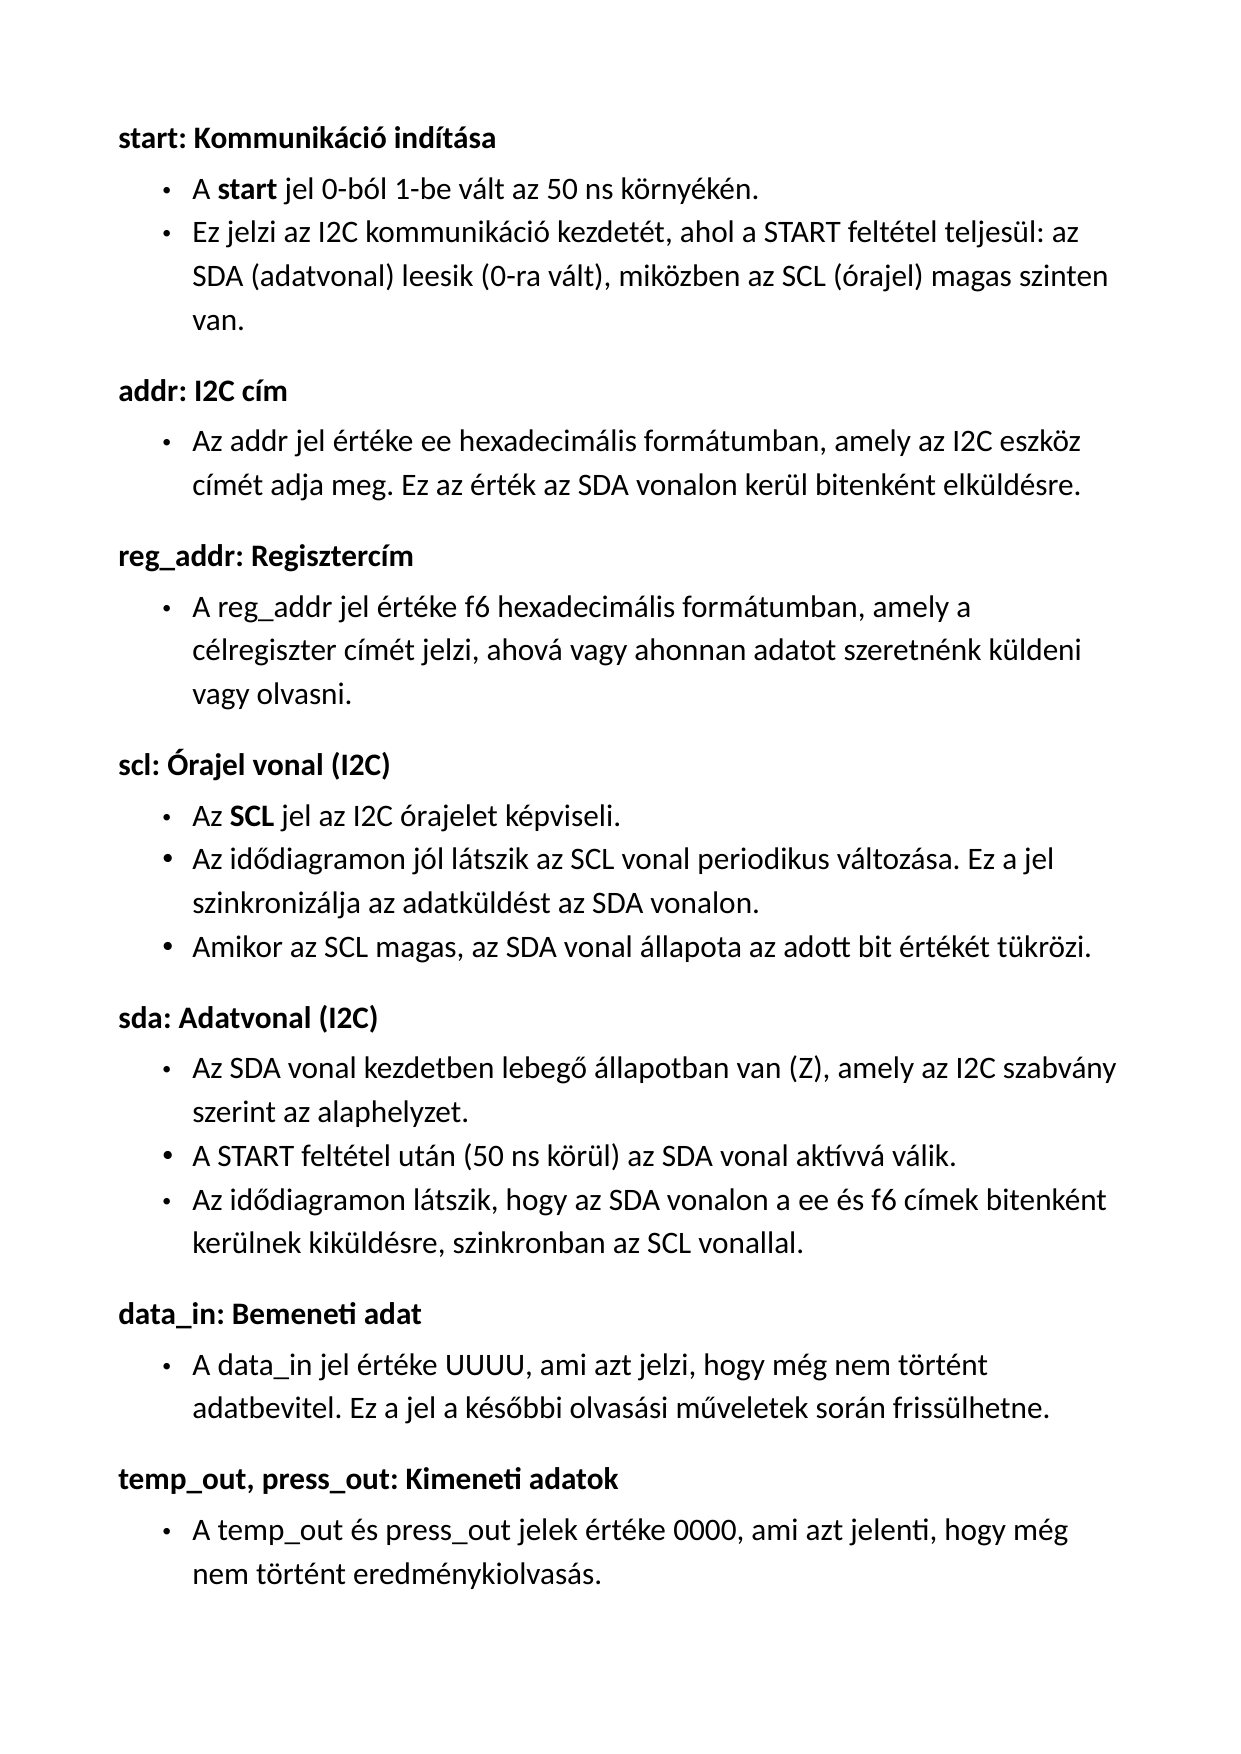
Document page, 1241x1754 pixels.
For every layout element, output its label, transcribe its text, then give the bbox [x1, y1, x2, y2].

list A data_in jel értéke UUUU, ami azt jelzi, hogy még nem történt adatbevitel. Ez a jel a későbbi olvasási műveletek során frissülhetne. [162, 1345, 1122, 1427]
list A START feltétel után (50 ns körül) az SDA vonal aktívvá válik. [162, 1136, 1122, 1174]
list Ez jelzi az I2C kommunikáció kezdetét, ahol a START feltétel teljesül: az SDA (adatvonal) leesik (0-ra vált), miközben az SCL (órajel) magas szinten van. [162, 212, 1122, 338]
subtitle data_in: Bemeneti adat [118, 1294, 1122, 1332]
subtitle start: Kommunikáció indítása [118, 118, 1122, 156]
subtitle scl: Órajel vonal (I2C) [118, 745, 1122, 783]
list Az SDA vonal kezdetben lebegő állapotban van (Z), amely az I2C szabvány szerint az alaphelyzet. [162, 1048, 1122, 1130]
list Amikor az SCL magas, az SDA vonal állapota az adott bit értékét tükrözi. [162, 927, 1122, 965]
list A start jel 0-ból 1-be vált az 50 ns környékén. [162, 169, 1122, 207]
list Az idődiagramon jól látszik az SCL vonal periodikus változása. Ez a jel szinkronizálja az adatküldést az SDA vonalon. [162, 839, 1122, 921]
list Az addr jel értéke ee hexadecimális formátumban, amely az I2C eszköz címét adja meg. Ez az érték az SDA vonalon kerül bitenként elküldésre. [162, 421, 1122, 503]
list A temp_out és press_out jelek értéke 0000, ami azt jelenti, hogy még nem történt eredménykiolvasás. [162, 1510, 1122, 1592]
subtitle temp_out, press_out: Kimeneti adatok [118, 1459, 1122, 1497]
subtitle sda: Adatvonal (I2C) [118, 998, 1122, 1036]
subtitle reg_addr: Regisztercím [118, 536, 1122, 574]
list A reg_addr jel értéke f6 hexadecimális formátumban, amely a célregiszter címét jelzi, ahová vagy ahonnan adatot szeretnénk küldeni vagy olvasni. [162, 587, 1122, 712]
subtitle addr: I2C cím [118, 371, 1122, 409]
list Az SCL jel az I2C órajelet képviseli. [162, 796, 1122, 834]
list Az idődiagramon látszik, hogy az SDA vonalon a ee és f6 címek bitenként kerülnek kiküldésre, szinkronban az SCL vonallal. [162, 1179, 1122, 1261]
